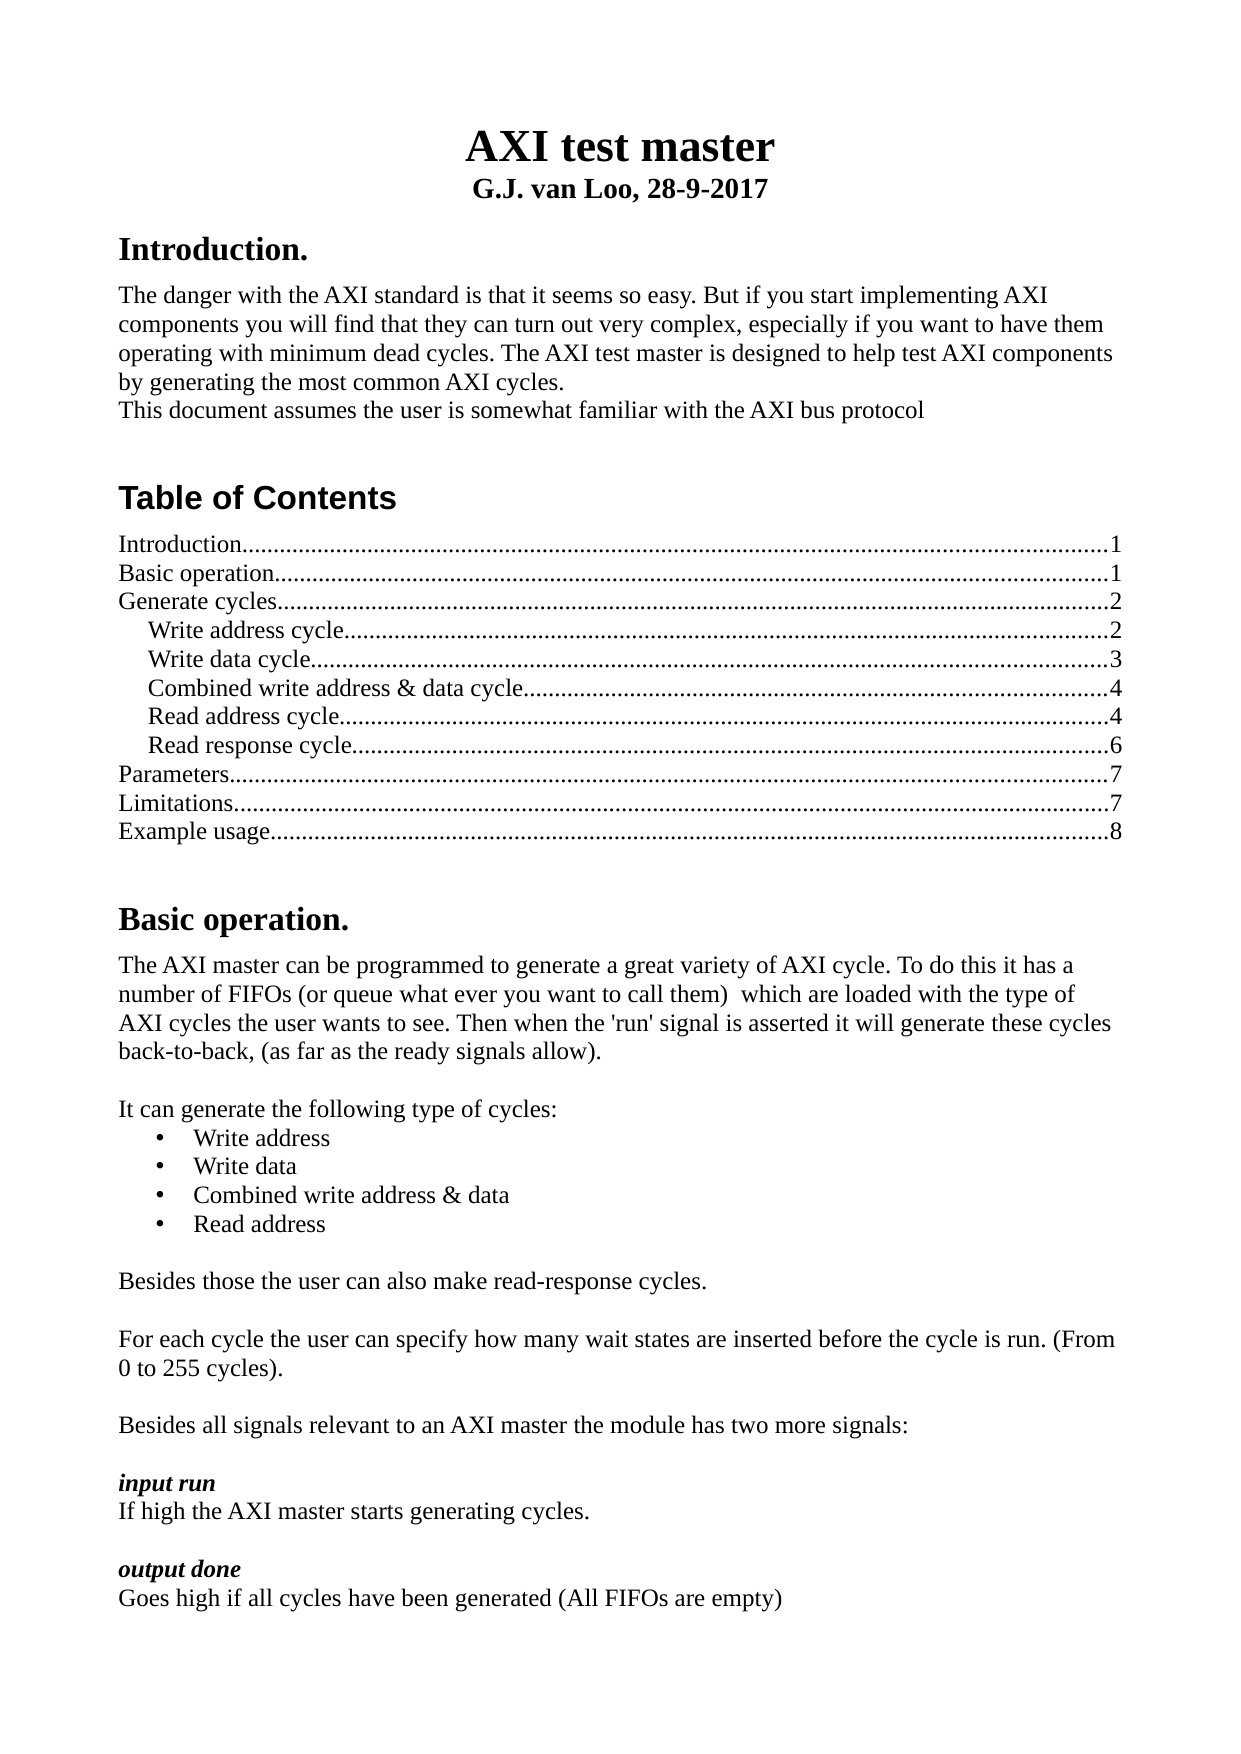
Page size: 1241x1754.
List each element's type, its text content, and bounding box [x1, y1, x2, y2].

text This document assumes the user is somewhat familiar with the AXI bus protocol [118, 396, 1122, 424]
text It can generate the following type of cycles: [118, 1094, 1122, 1123]
text Write data cycle 3 [148, 644, 1122, 673]
text Read response cycle 6 [148, 730, 1122, 759]
text Basic operation. 1 [118, 558, 1122, 586]
text The danger with the AXI standard is that it seems so easy. But if you start implementing AXI components you will find that they can turn out very complex, especially if you want to have them operating with minimum dead cycles. The AXI test master is designed to help test AXI components by generating the most common AXI cycles. [118, 281, 1122, 396]
text Besides those the user can also make read-response cycles. [118, 1266, 1122, 1295]
text For each cycle the user can specify how many wait states are inserted before the cycle is run. (From 0 to 255 cycles). [118, 1324, 1122, 1381]
list Write address [156, 1123, 1122, 1151]
text Goes high if all cycles have been generated (All FIFOs are empty) [118, 1583, 1122, 1611]
text Limitations. 7 [118, 788, 1122, 816]
list Combined write address & data [156, 1180, 1122, 1209]
text The AXI master can be programmed to generate a great variety of AXI cycle. To do this it has a number of FIFOs (or queue what ever you want to call them) which are loaded with the type of AXI cycles the user wants to see. Then when the 'run' signal is asserted it will generate these cycles back-to-back, (as far as the ready signals allow). [118, 950, 1122, 1065]
text Write address cycle 2 [148, 615, 1122, 644]
subtitle Table of Contents [118, 478, 1122, 516]
text Introduction. 1 [118, 529, 1122, 558]
text input run [118, 1468, 1122, 1496]
subtitle Basic operation. [118, 899, 1122, 938]
text Combined write address & data cycle 4 [148, 673, 1122, 701]
text Generate cycles. 2 [118, 586, 1122, 615]
list Read address [156, 1209, 1122, 1238]
text Read address cycle 4 [148, 701, 1122, 730]
text Example usage. 8 [118, 816, 1122, 845]
text Parameters. 7 [118, 759, 1122, 788]
text AXI test master [118, 118, 1122, 171]
text output done [118, 1554, 1122, 1583]
text Besides all signals relevant to an AXI master the module has two more signals: [118, 1410, 1122, 1439]
text G.J. van Loo, 28-9-2017 [118, 171, 1122, 204]
list Write data [156, 1151, 1122, 1180]
text If high the AXI master starts generating cycles. [118, 1496, 1122, 1525]
subtitle Introduction. [118, 229, 1122, 268]
